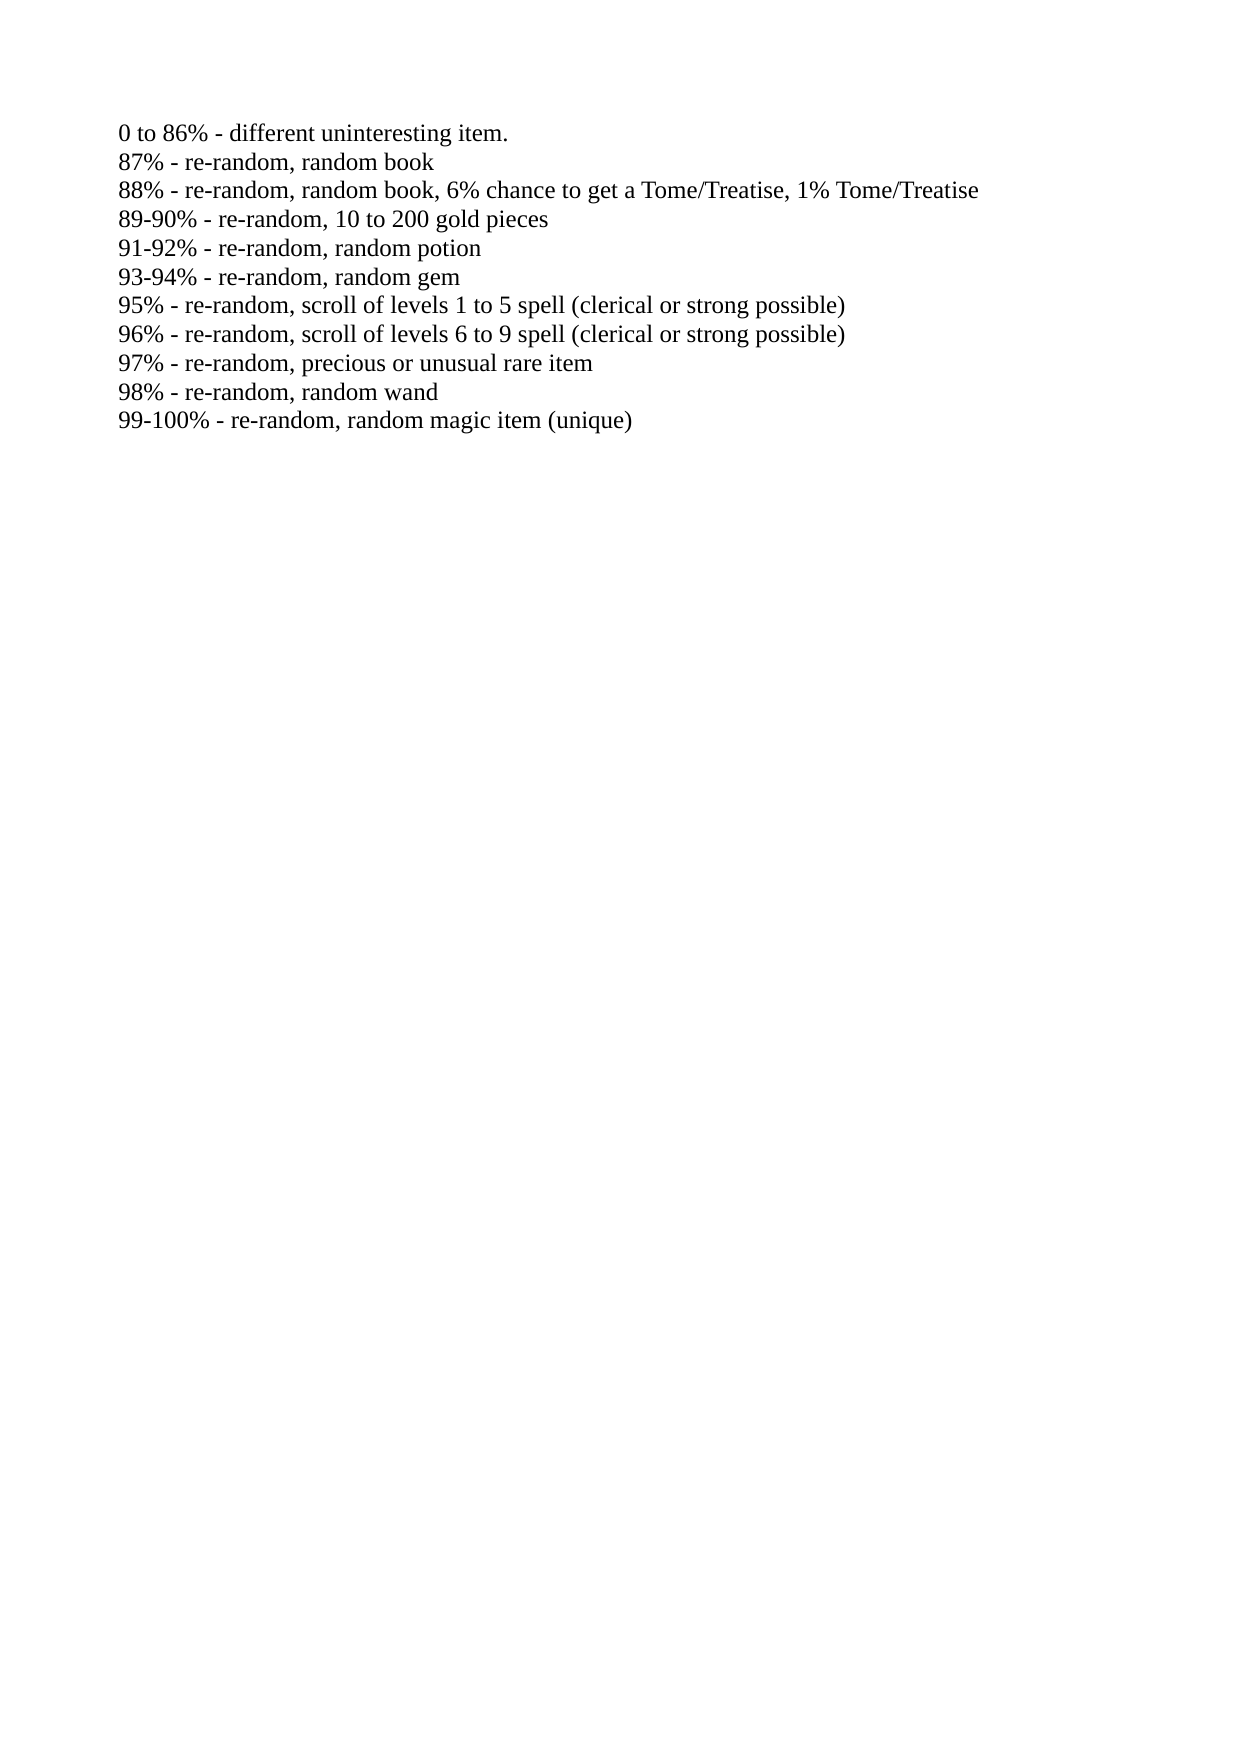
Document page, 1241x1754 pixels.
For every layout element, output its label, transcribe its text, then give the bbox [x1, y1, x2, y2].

text 0 to 86% - different uninteresting item. [118, 118, 1122, 147]
text 89-90% - re-random, 10 to 200 gold pieces [118, 204, 1122, 233]
text 98% - re-random, random wand [118, 377, 1122, 406]
text 99-100% - re-random, random magic item (unique) [118, 406, 1122, 434]
text 97% - re-random, precious or unusual rare item [118, 348, 1122, 377]
text 91-92% - re-random, random potion [118, 233, 1122, 262]
text 95% - re-random, scroll of levels 1 to 5 spell (clerical or strong possible) [118, 291, 1122, 319]
text 93-94% - re-random, random gem [118, 262, 1122, 291]
text 88% - re-random, random book, 6% chance to get a Tome/Treatise, 1% Tome/Treatise [118, 176, 1122, 204]
text 87% - re-random, random book [118, 147, 1122, 176]
text 96% - re-random, scroll of levels 6 to 9 spell (clerical or strong possible) [118, 319, 1122, 348]
